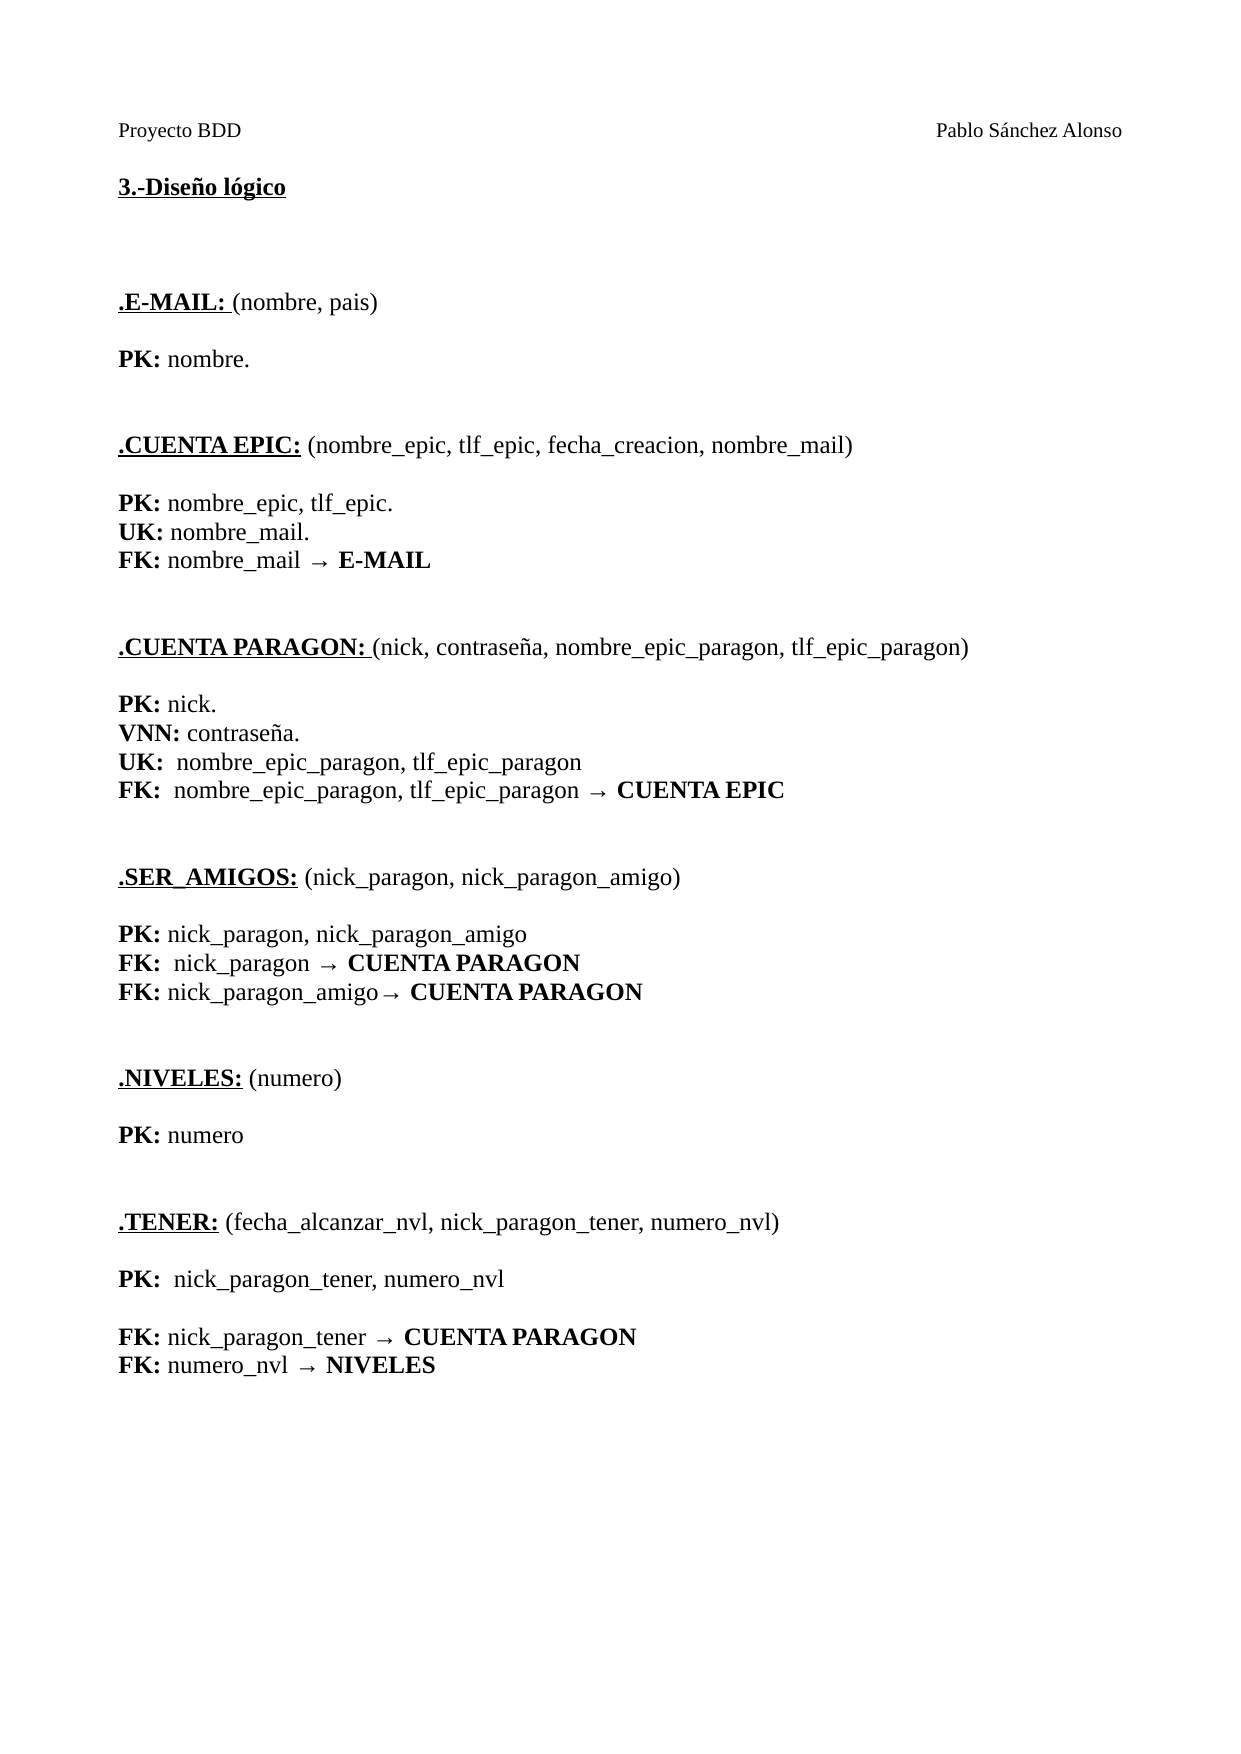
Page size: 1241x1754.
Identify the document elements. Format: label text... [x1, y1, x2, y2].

text .SER_AMIGOS: (nick_paragon, nick_paragon_amigo) [118, 862, 1122, 890]
text 3.-Diseño lógico [118, 172, 1122, 200]
text FK: nick_paragon_amigo→ CUENTA PARAGON [118, 977, 1122, 1005]
text PK: numero [118, 1120, 1122, 1149]
text PK: nombre. [118, 344, 1122, 373]
text UK: nombre_mail. [118, 517, 1122, 545]
text FK: numero_nvl → NIVELES [118, 1350, 1122, 1379]
text FK: nombre_epic_paragon, tlf_epic_paragon → CUENTA EPIC [118, 775, 1122, 804]
text PK: nick_paragon_tener, numero_nvl [118, 1264, 1122, 1293]
text .E-MAIL: (nombre, pais) [118, 287, 1122, 315]
text .CUENTA PARAGON: (nick, contraseña, nombre_epic_paragon, tlf_epic_paragon) [118, 632, 1122, 660]
text .TENER: (fecha_alcanzar_nvl, nick_paragon_tener, numero_nvl) [118, 1207, 1122, 1235]
text FK: nick_paragon_tener → CUENTA PARAGON [118, 1322, 1122, 1350]
text FK: nombre_mail → E-MAIL [118, 545, 1122, 574]
text PK: nick. [118, 689, 1122, 718]
text PK: nick_paragon, nick_paragon_amigo [118, 919, 1122, 948]
text FK: nick_paragon → CUENTA PARAGON [118, 948, 1122, 977]
text VNN: contraseña. [118, 718, 1122, 747]
text UK: nombre_epic_paragon, tlf_epic_paragon [118, 747, 1122, 775]
text .NIVELES: (numero) [118, 1063, 1122, 1092]
text PK: nombre_epic, tlf_epic. [118, 488, 1122, 517]
text .CUENTA EPIC: (nombre_epic, tlf_epic, fecha_creacion, nombre_mail) [118, 430, 1122, 459]
